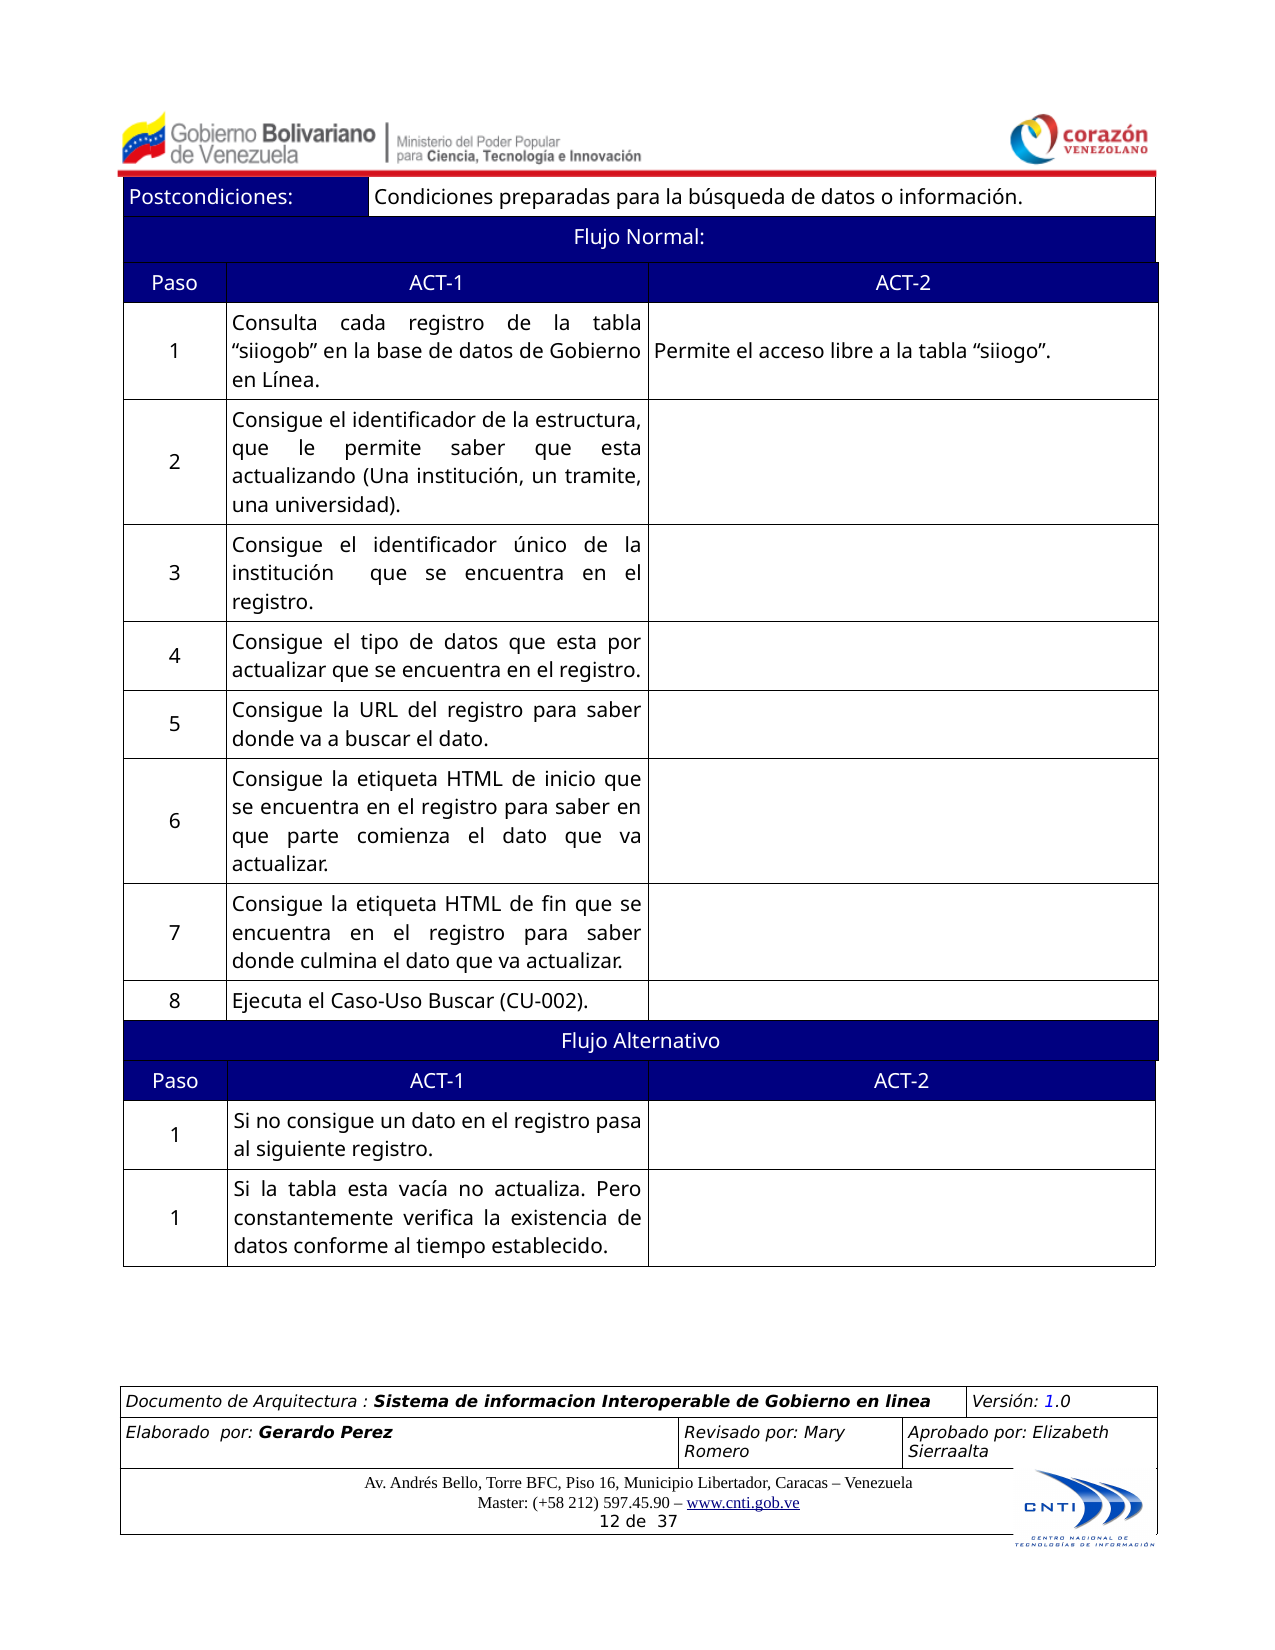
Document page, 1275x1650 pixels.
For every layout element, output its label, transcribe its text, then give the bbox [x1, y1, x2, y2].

table_header Paso [124, 263, 226, 302]
table_cell 7 [124, 884, 226, 980]
table_cell Consulta cada registro de la tabla “siiogob” en la base de datos de Gobierno en Línea. [227, 303, 648, 399]
picture [1013, 1468, 1156, 1548]
table_cell 3 [124, 525, 226, 621]
table_cell Condiciones preparadas para la búsqueda de datos o información. [369, 177, 1155, 216]
table_cell Consigue el tipo de datos que esta por actualizar que se encuentra en el registro. [227, 622, 648, 689]
table_cell Consigue el identificador de la estructura, que le permite saber que esta actualizando (Una institución, un tramite, una universidad). [227, 400, 648, 524]
table_header ACT-2 [649, 263, 1158, 302]
table_cell Permite el acceso libre a la tabla “siiogo”. [649, 303, 1158, 399]
table_cell Flujo Normal: [124, 217, 1155, 262]
table_cell 1 [124, 1170, 227, 1266]
table_cell Si no consigue un dato en el registro pasa al siguiente registro. [228, 1101, 648, 1169]
table_cell [649, 691, 1158, 758]
table_cell 4 [124, 622, 226, 689]
table_header ACT-1 [228, 1061, 648, 1100]
table_cell Consigue la etiqueta HTML de fin que se encuentra en el registro para saber donde culmina el dato que va actualizar. [227, 884, 648, 980]
table_header ACT-1 [227, 263, 648, 302]
table_header ACT-2 [649, 1061, 1155, 1100]
table_cell [649, 759, 1158, 883]
table_cell Flujo Alternativo [124, 1021, 1158, 1060]
table_cell Si la tabla esta vacía no actualiza. Pero constantemente verifica la existencia de datos conforme al tiempo establecido. [228, 1170, 648, 1266]
table_cell Consigue el identificador único de la institución que se encuentra en el registro. [227, 525, 648, 621]
table_cell Ejecuta el Caso-Uso Buscar (CU-002). [227, 981, 648, 1020]
table_cell Postcondiciones: [124, 177, 368, 216]
table_cell [649, 525, 1158, 621]
table_cell 5 [124, 691, 226, 758]
table_cell Consigue la etiqueta HTML de inicio que se encuentra en el registro para saber en que parte comienza el dato que va actualizar. [227, 759, 648, 883]
picture [117, 107, 1157, 177]
table_cell 1 [124, 303, 226, 399]
table_cell [649, 1101, 1155, 1169]
table_cell [649, 622, 1158, 689]
table_cell [649, 400, 1158, 524]
table_cell [649, 1170, 1155, 1266]
table_cell 2 [124, 400, 226, 524]
table_cell 1 [124, 1101, 227, 1169]
table_cell Consigue la URL del registro para saber donde va a buscar el dato. [227, 691, 648, 758]
table_header Paso [124, 1061, 227, 1100]
table_cell [649, 981, 1158, 1020]
table_cell 6 [124, 759, 226, 883]
table_cell [649, 884, 1158, 980]
table_cell 8 [124, 981, 226, 1020]
